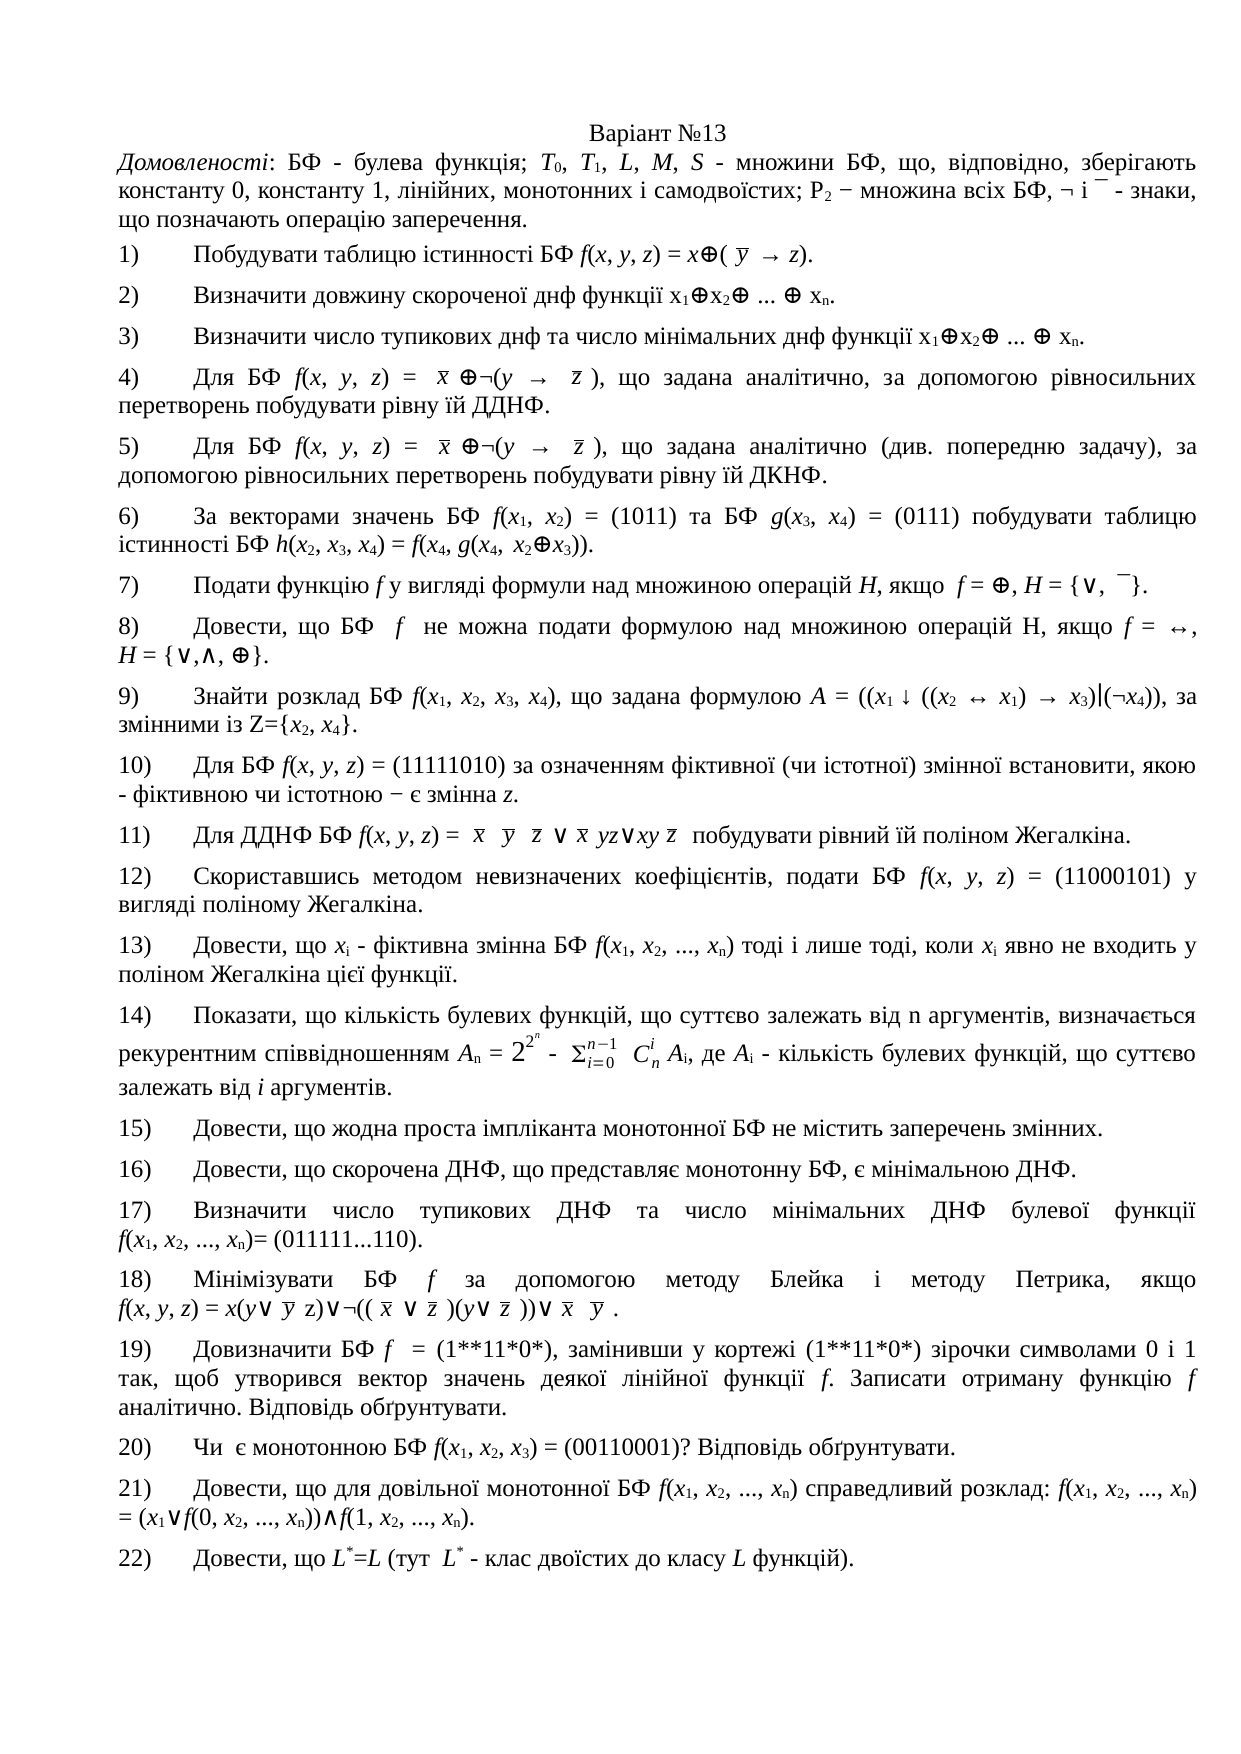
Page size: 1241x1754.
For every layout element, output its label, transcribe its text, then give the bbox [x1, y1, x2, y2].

list Побудувати таблицю істинності БФ f(x, y, z) = x⊕(→ z). [118, 239, 1197, 268]
list Довизначити БФ f = (1**11*0*), замінивши у кортежі (1**11*0*) зірочки символами 0 і 1 так, щоб утворився вектор значень деякої лінійної функції f. Записати отриману функцію f аналітично. Відповідь обґрунтувати. [118, 1334, 1197, 1420]
list Довести, що L*=L (тут L* - клас двоїстих до класу L функцій). [118, 1543, 1197, 1572]
list Показати, що кількість булевих функцій, що суттєво залежать від n аргументів, визначається рекурентним співвідношенням An = - Ai, де Ai - кількість булевих функцій, що суттєво залежать від i аргументів. [118, 1000, 1197, 1101]
list Для БФ f(x, y, z) = ⊕¬(y → ), що задана аналітично (див. попередню задачу), за допомогою рівносильних перетворень побудувати рівну їй ДКНФ. [118, 431, 1197, 489]
list За векторами значень БФ f(х1, х2) = (1011) та БФ g(х3, х4) = (0111) побудувати таблицю істинності БФ h(х2, х3, х4) = f(х4, g(х4, х2⊕х3)). [118, 501, 1197, 558]
list Довести, що БФ f не можна подати формулою над множиною операцій Н, якщо f = ↔, Н = {∨,∧, ⊕}. [118, 611, 1197, 669]
list Довести, що жодна проста імпліканта монотонної БФ не містить заперечень змінних. [118, 1113, 1197, 1142]
list Мінімізувати БФ f за допомогою методу Блейка і методу Петрика, якщо f(x, y, z) = x(у∨z)∨¬((∨)(у∨))∨. [118, 1264, 1197, 1322]
list Подати функцію f у вигляді формули над множиною операцій Н, якщо f = ⊕, H = {∨, ¯}. [118, 570, 1197, 599]
list Чи є монотонною БФ f(х1, х2, х3) = (00110001)? Відповідь обґрунтувати. [118, 1432, 1197, 1461]
list Довести, що хі - фіктивна змінна БФ f(х1, х2, ..., хn) тоді і лише тоді, коли хі явно не входить у поліном Жегалкіна цієї функції. [118, 930, 1197, 988]
list Визначити число тупикових днф та число мінімальних днф функції х1⊕х2⊕ ... ⊕ хn. [118, 321, 1197, 349]
list Довести, що скорочена ДНФ, що представляє монотонну БФ, є мінімальною ДНФ. [118, 1154, 1197, 1183]
list Скориставшись методом невизначених коефіцієнтів, подати БФ f(x, y, z) = (11000101) у вигляді поліному Жегалкіна. [118, 861, 1197, 918]
list Для ДДНФ БФ f(x, y, z) = ∨yz∨ху побудувати рівний їй поліном Жегалкіна. [118, 820, 1197, 849]
list Для БФ f(x, y, z) = ⊕¬(y → ), що задана аналітично, за допомогою рівносильних перетворень побудувати рівну їй ДДНФ. [118, 362, 1197, 419]
list Визначити число тупикових ДНФ та число мінімальних ДНФ булевої функції f(х1, х2, ..., хn)= (011111...110). [118, 1195, 1197, 1252]
text Домовленості: БФ - булева функція; Т0, Т1, L, M, S - множини БФ, що, відповідно, зберігають константу 0, константу 1, лінійних, монотонних і самодвоїстих; Р2 − множина всіх БФ, ¬ і ¯ - знаки, що позначають операцію заперечення. [118, 147, 1197, 233]
text Варіант №13 [118, 118, 1197, 147]
list Довести, що для довільної монотонної БФ f(х1, х2, ..., хn) справедливий розклад: f(х1, х2, ..., хn) = (х1∨f(0, х2, ..., хn))∧f(1, х2, ..., хn). [118, 1473, 1197, 1531]
list Визначити довжину скороченої днф функції х1⊕х2⊕ ... ⊕ хn. [118, 280, 1197, 309]
list Знайти розклад БФ f(х1, х2, х3, х4), що задана формулою А = ((х1 ↓ ((х2 ↔ х1) → х3)∣(¬х4)), за змінними із Z={х2, х4}. [118, 681, 1197, 738]
list Для БФ f(x, y, z) = (11111010) за означенням фіктивної (чи істотної) змінної встановити, якою - фіктивною чи істотною − є змінна z. [118, 750, 1197, 808]
